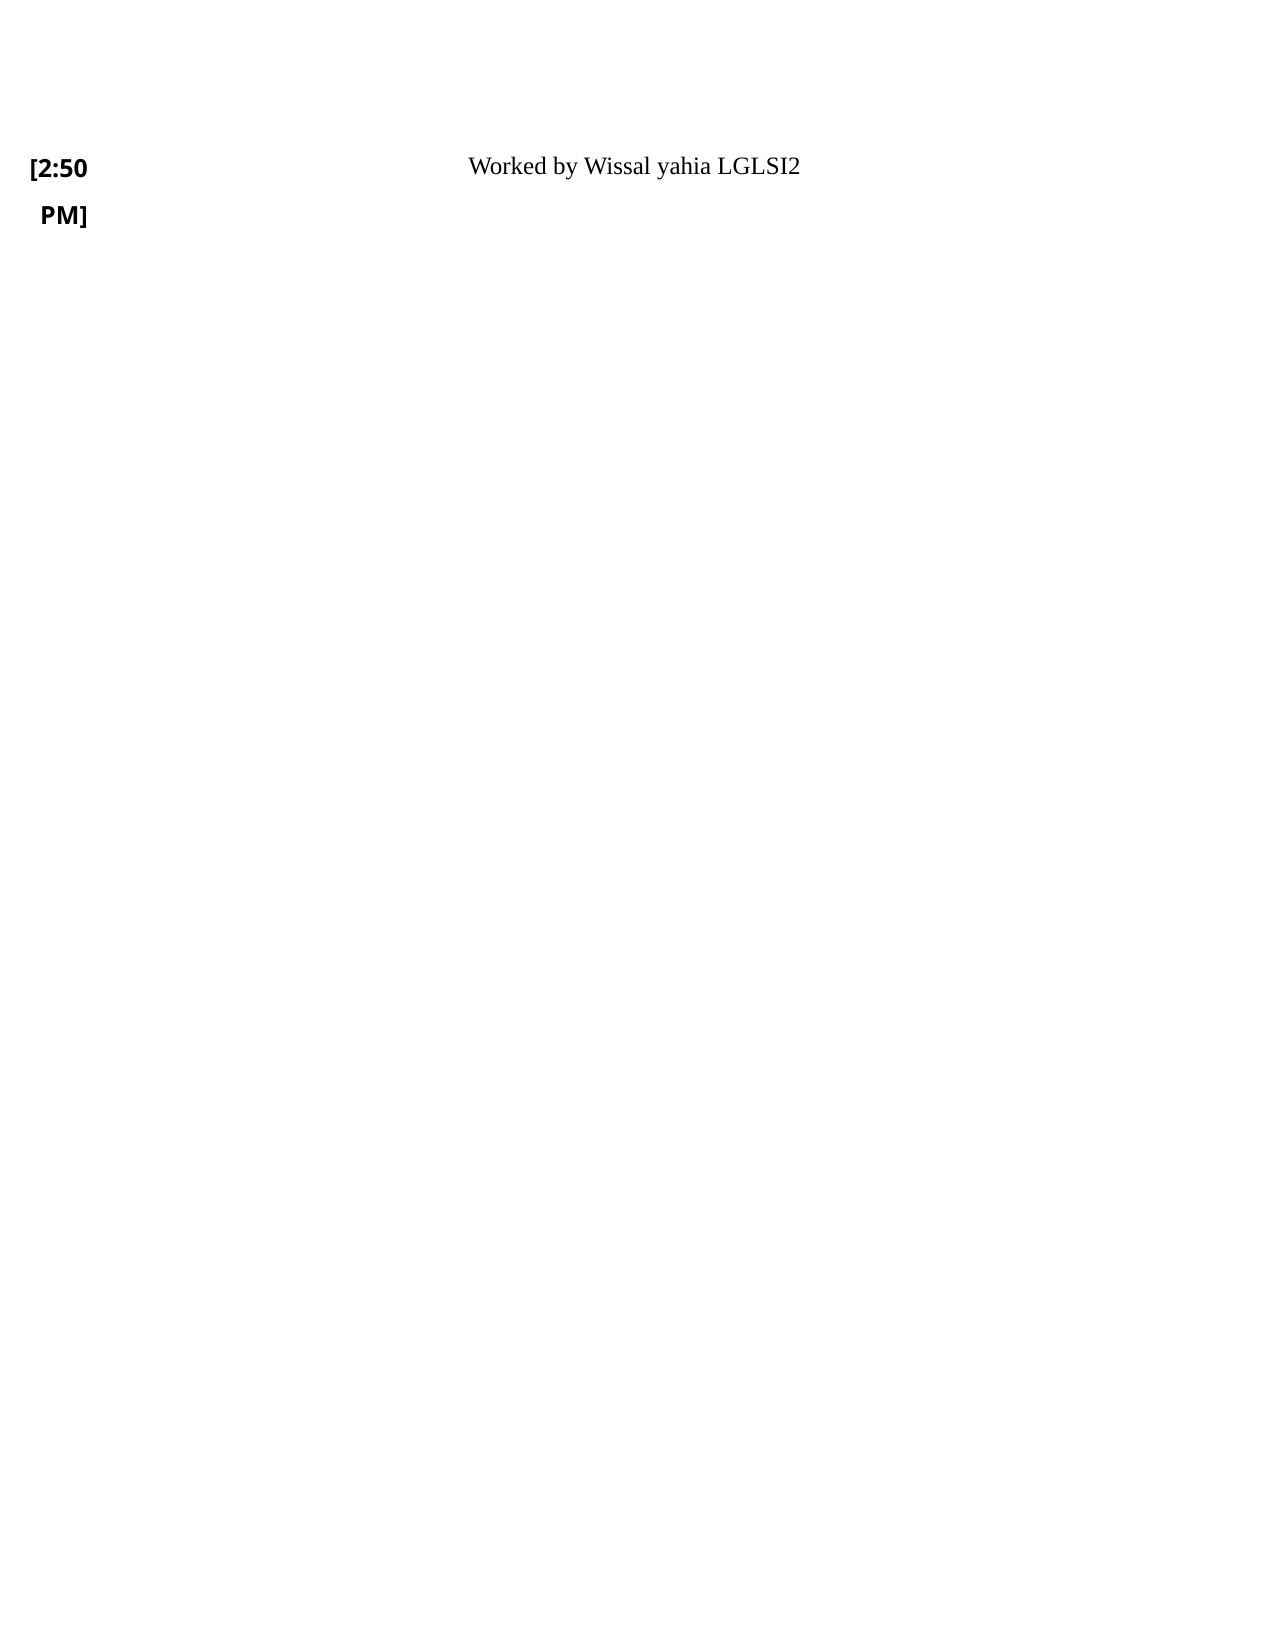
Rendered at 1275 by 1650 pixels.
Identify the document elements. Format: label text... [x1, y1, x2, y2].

text Worked by Wissal yahia LGLSI2 [118, 151, 1157, 180]
text [2:50 PM] [0, 151, 87, 232]
